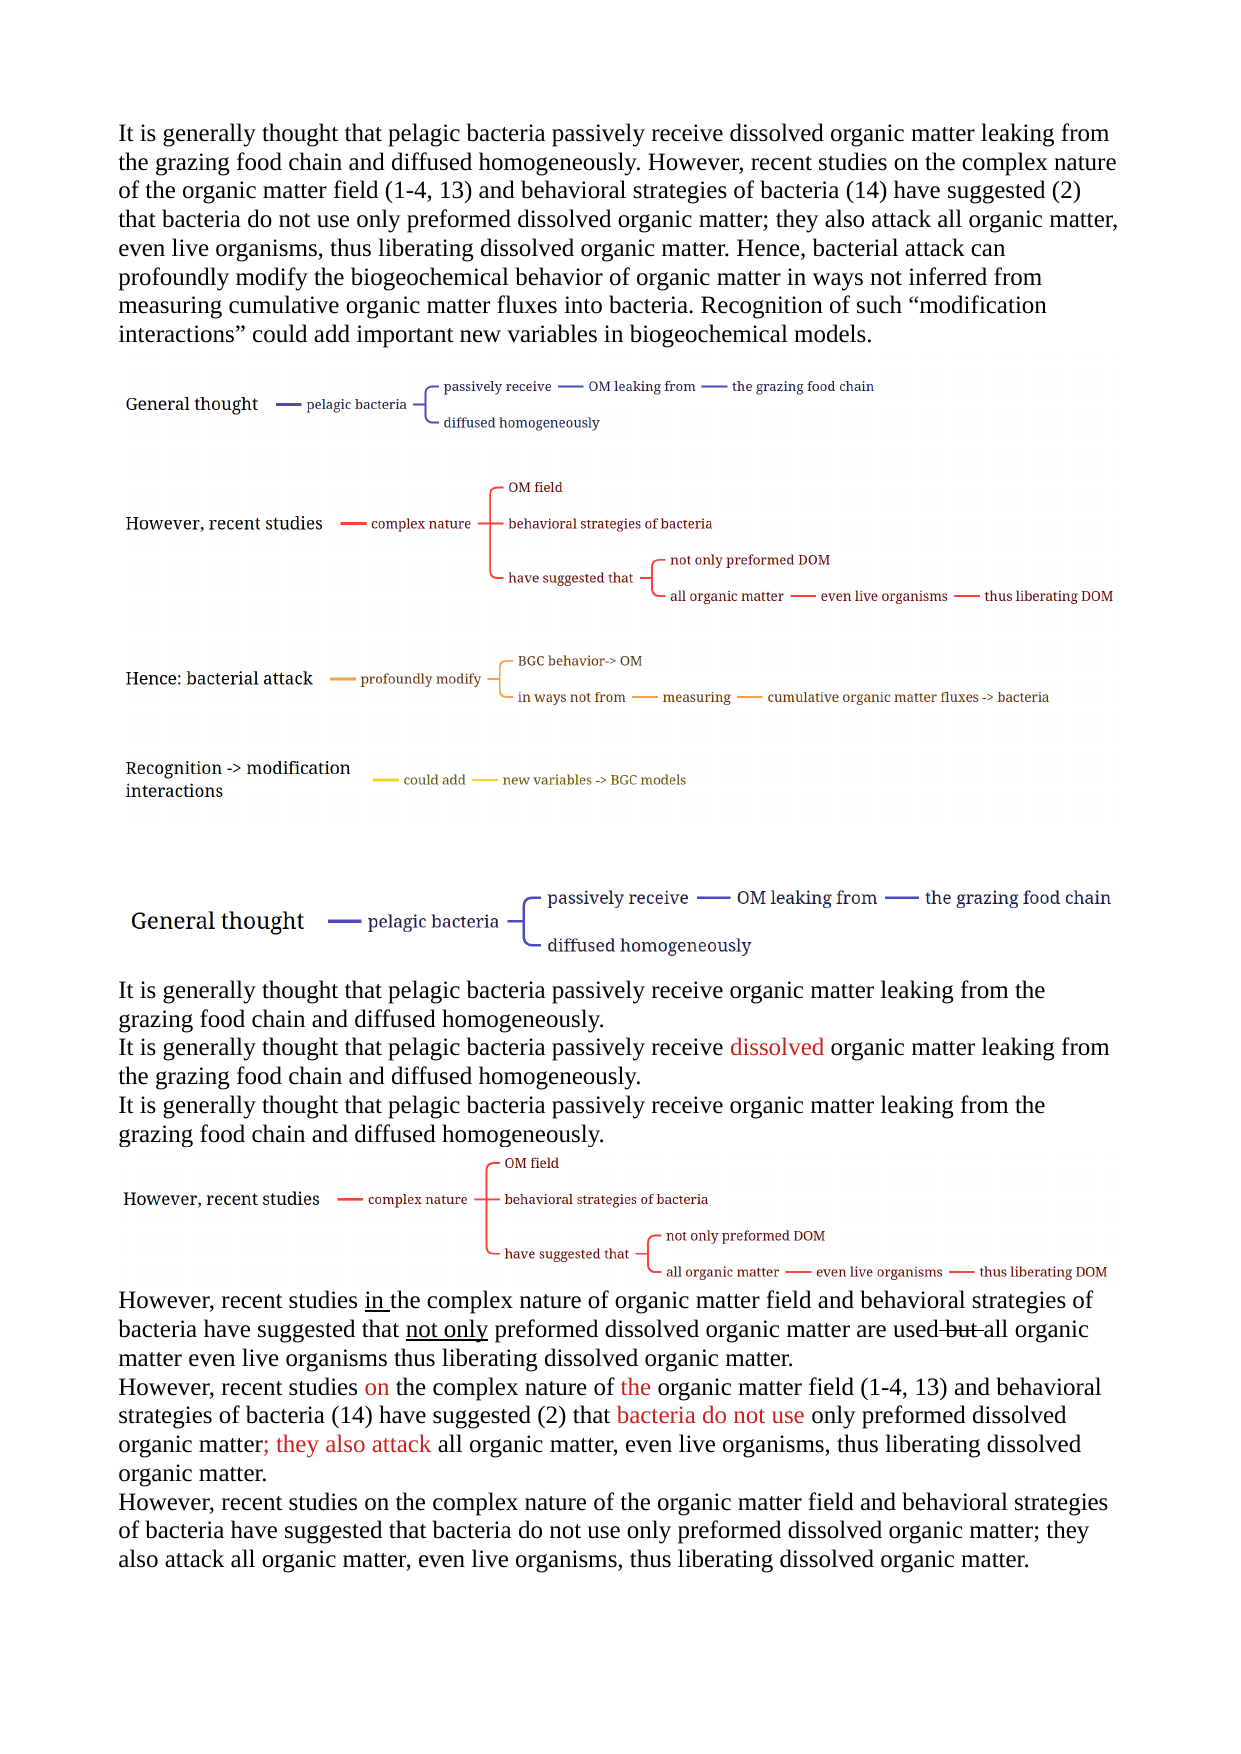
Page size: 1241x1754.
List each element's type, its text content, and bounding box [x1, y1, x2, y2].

text It is generally thought that pelagic bacteria passively receive dissolved organic matter leaking from the grazing food chain and diffused homogeneously. However, recent studies on the complex nature of the organic matter field (1-4, 13) and behavioral strategies of bacteria (14) have suggested (2) that bacteria do not use only preformed dissolved organic matter; they also attack all organic matter, even live organisms, thus liberating dissolved organic matter. Hence, bacterial attack can profoundly modify the biogeochemical behavior of organic matter in ways not inferred from measuring cumulative organic matter fluxes into bacteria. Recognition of such “modification interactions” could add important new variables in biogeochemical models. [118, 118, 1122, 348]
text It is generally thought that pelagic bacteria passively receive organic matter leaking from the grazing food chain and diffused homogeneously. [118, 1090, 1122, 1147]
text However, recent studies on the complex nature of the organic matter field and behavioral strategies of bacteria have suggested that bacteria do not use only preformed dissolved organic matter; they also attack all organic matter, even live organisms, thus liberating dissolved organic matter. [118, 1487, 1122, 1573]
text It is generally thought that pelagic bacteria passively receive dissolved organic matter leaking from the grazing food chain and diffused homogeneously. [118, 1032, 1122, 1090]
text However, recent studies on the complex nature of the organic matter field (1-4, 13) and behavioral strategies of bacteria (14) have suggested (2) that bacteria do not use only preformed dissolved organic matter; they also attack all organic matter, even live organisms, thus liberating dissolved organic matter. [118, 1372, 1122, 1487]
text However, recent studies in the complex nature of organic matter field and behavioral strategies of bacteria have suggested that not only preformed dissolved organic matter are used but all organic matter even live organisms thus liberating dissolved organic matter. [118, 1286, 1122, 1372]
picture [118, 348, 1123, 834]
picture [123, 855, 1128, 975]
picture [118, 1147, 1123, 1286]
text It is generally thought that pelagic bacteria passively receive organic matter leaking from the grazing food chain and diffused homogeneously. [118, 834, 1122, 1032]
